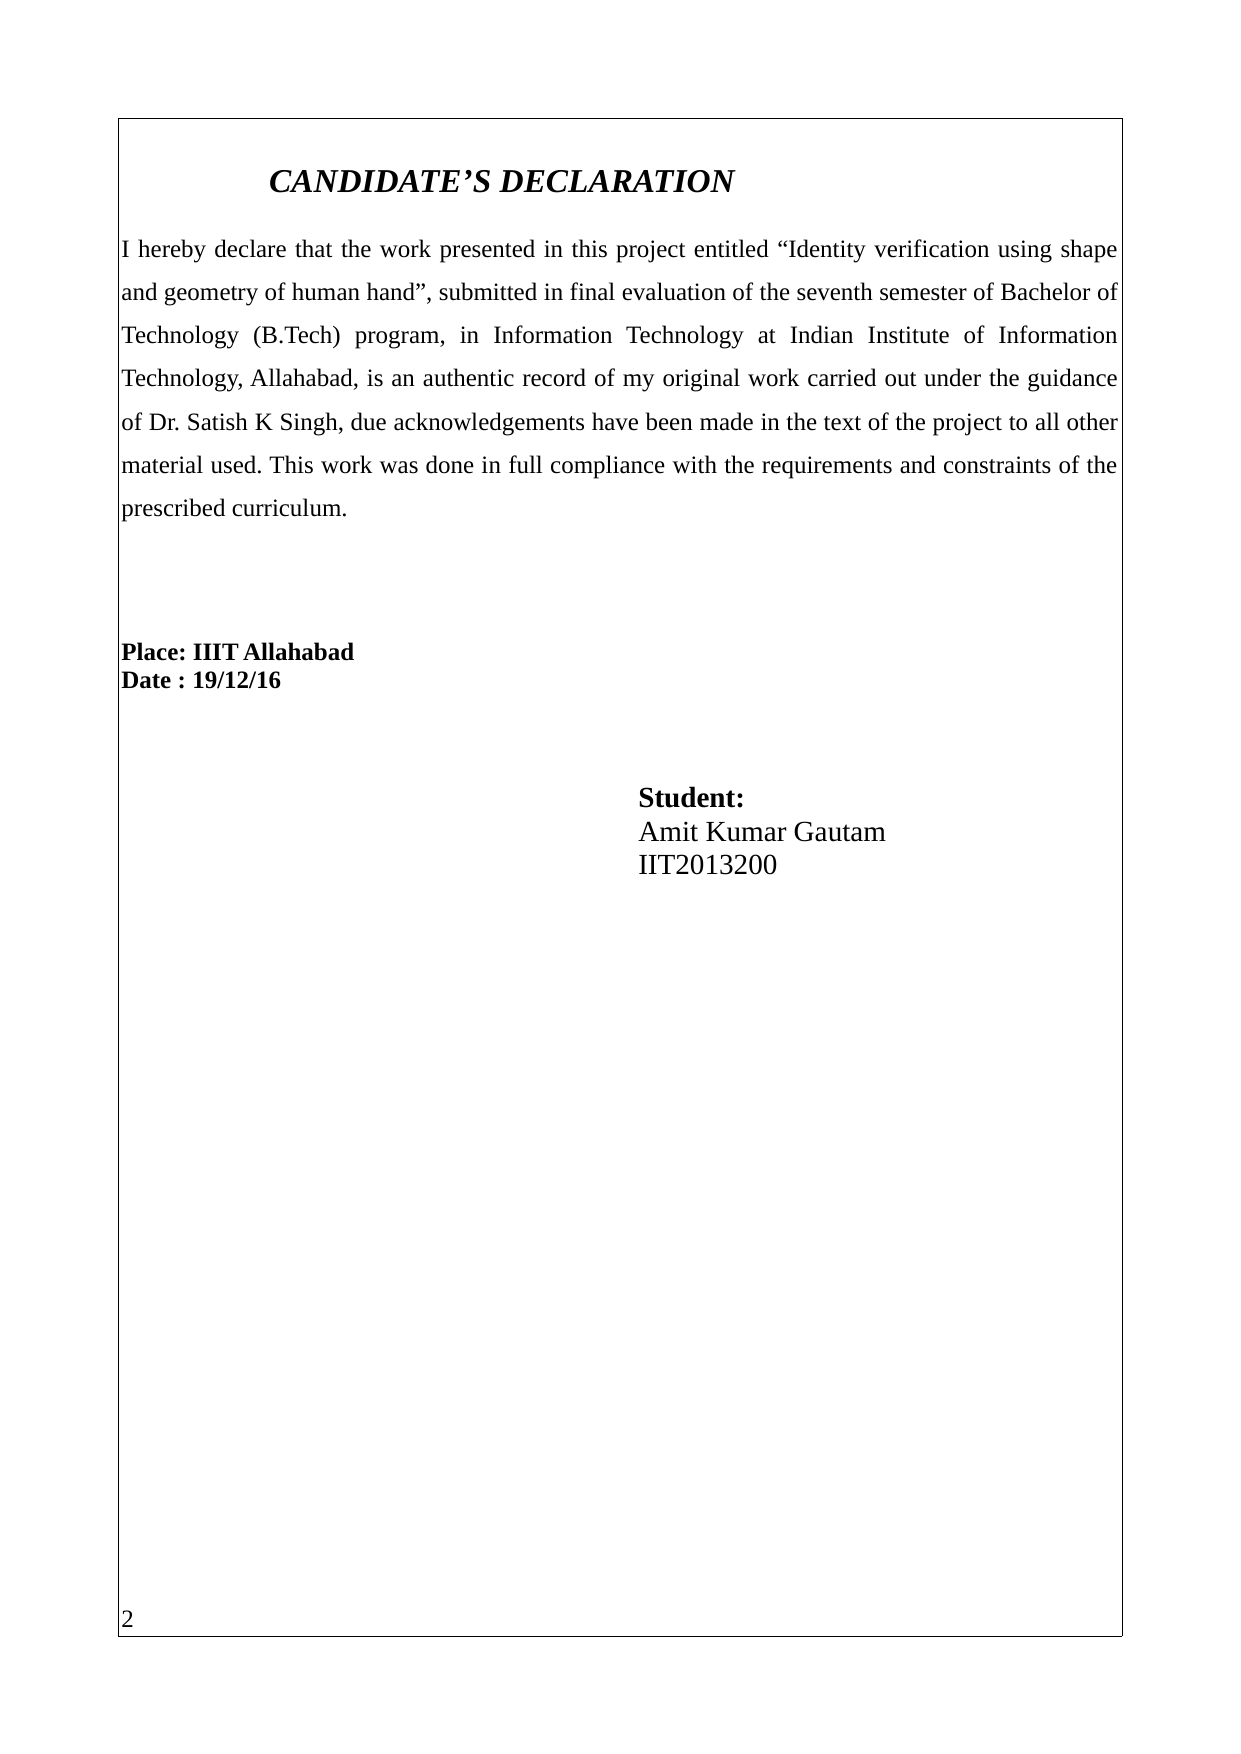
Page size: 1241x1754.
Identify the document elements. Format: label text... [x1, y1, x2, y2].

text IIT2013200 [121, 847, 1119, 881]
text Place: IIIT Allahabad [121, 637, 1119, 665]
text I hereby declare that the work presented in this project entitled “Identity verification using shape and geometry of human hand”, submitted in final evaluation of the seventh semester of Bachelor of Technology (B.Tech) program, in Information Technology at Indian Institute of Information Technology, Allahabad, is an authentic record of my original work carried out under the guidance of Dr. Satish K Singh, due acknowledgements have been made in the text of the project to all other material used. This work was done in full compliance with the requirements and constraints of the prescribed curriculum. [121, 234, 1119, 522]
text Date : 19/12/16 [121, 665, 1119, 694]
text CANDIDATE’S DECLARATION [121, 161, 1119, 201]
text Student: [121, 752, 1119, 814]
text Amit Kumar Gautam [121, 814, 1119, 847]
